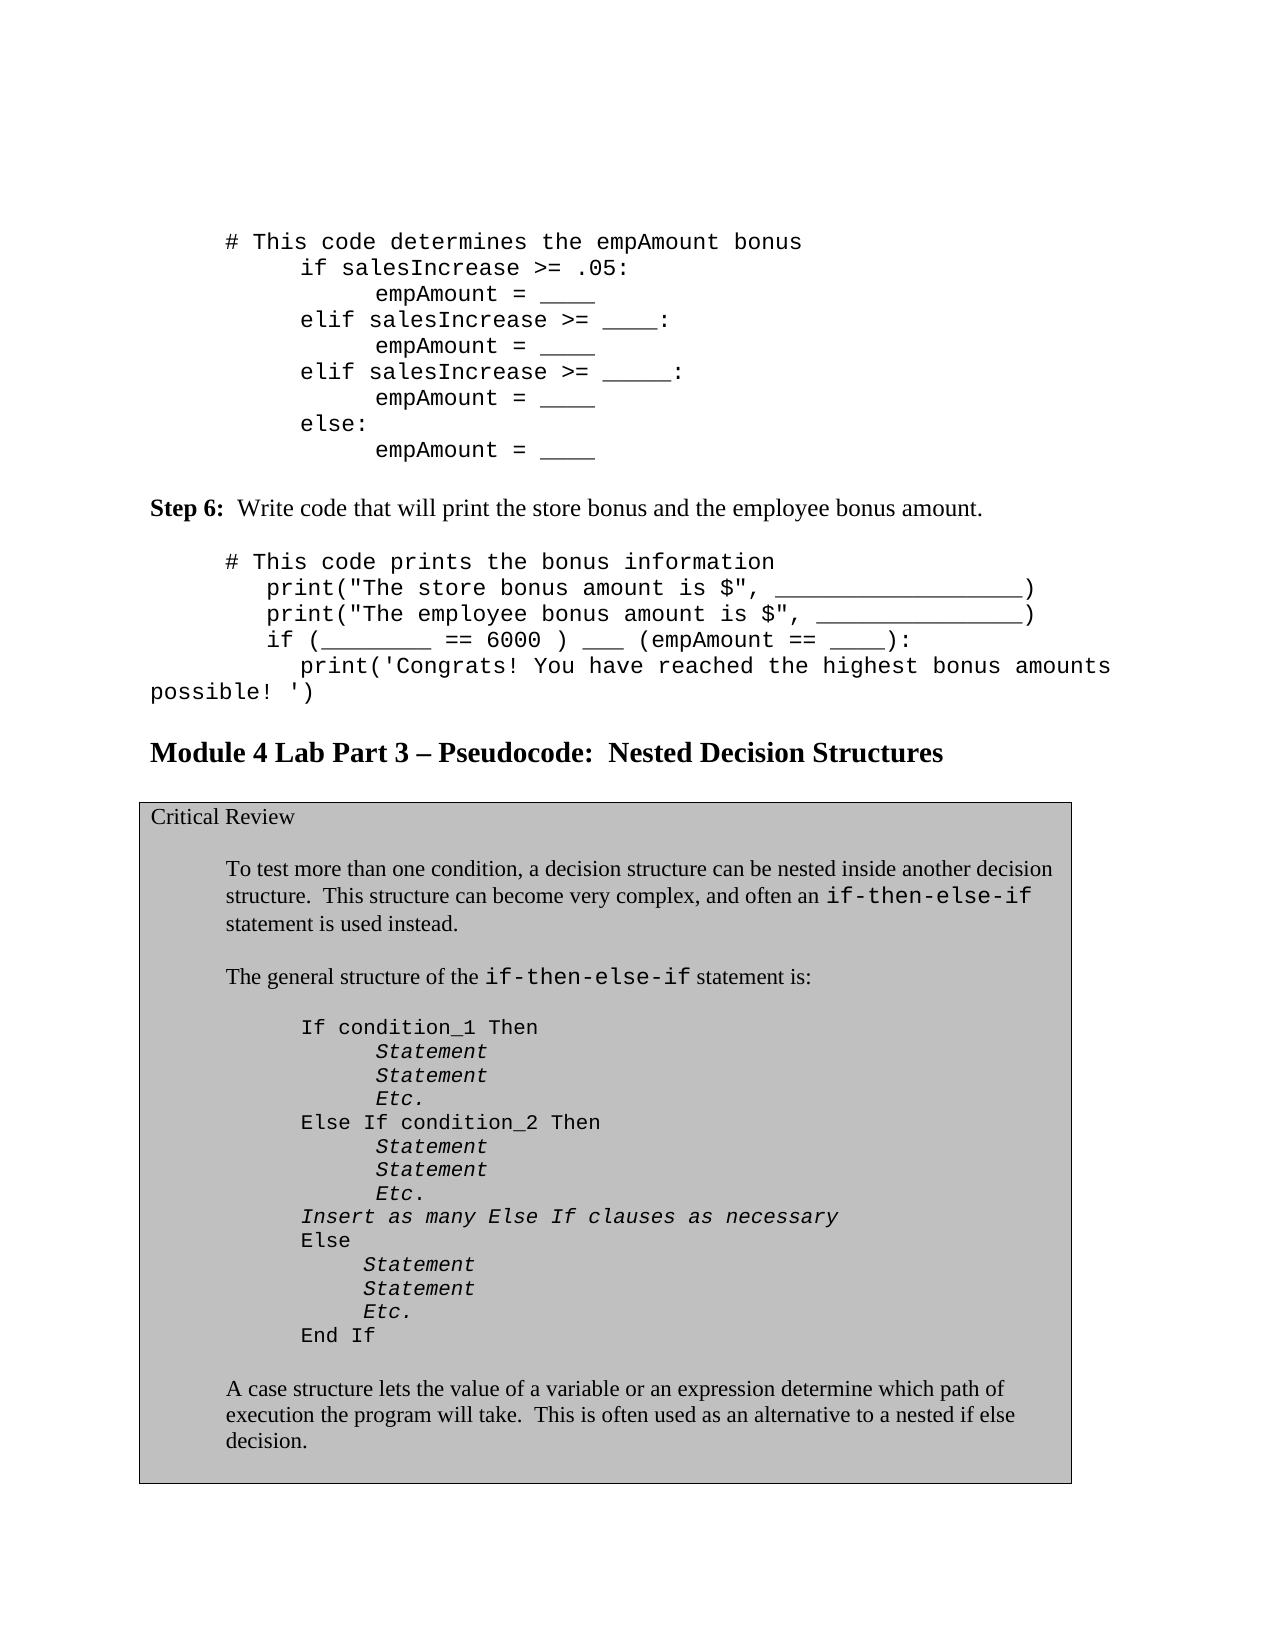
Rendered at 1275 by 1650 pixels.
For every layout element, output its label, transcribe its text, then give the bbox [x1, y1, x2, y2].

text else: [225, 412, 1125, 438]
text # This code determines the empAmount bonus [225, 231, 1125, 257]
text Module 4 Lab Part 3 – Pseudocode: Nested Decision Structures [150, 735, 1125, 768]
text print("The employee bonus amount is $", _______________) [225, 602, 1125, 628]
text empAmount = ____ [225, 386, 1125, 412]
text Step 6: Write code that will print the store bonus and the employee bonus amount. [150, 493, 1125, 522]
text print('Congrats! You have reached the highest bonus amounts possible! ') [150, 654, 1125, 706]
text empAmount = ____ [225, 282, 1125, 308]
text elif salesIncrease >= ____: [225, 308, 1125, 334]
text empAmount = ____ [225, 438, 1125, 464]
table_header Critical Review To test more than one condition, a decision structure can be nested inside another decision structure. This structure can become very complex, and often an if-then-else-if statement is used instead. The general structure of the if-then-else-if statement is: If condition_1 Then Statement Statement Etc. Else If condition_2 Then Statement Statement Etc. Insert as many Else If clauses as necessary Else Statement Statement Etc. End If A case structure lets the value of a variable or an expression determine which path of execution the program will take. This is often used as an alternative to a nested if else decision. [140, 803, 1071, 1483]
text if (________ == 6000 ) ___ (empAmount == ____): [150, 628, 1125, 654]
text print("The store bonus amount is $", __________________) [225, 576, 1125, 602]
text elif salesIncrease >= _____: [225, 360, 1125, 386]
text # This code prints the bonus information [225, 550, 1125, 576]
text if salesIncrease >= .05: [225, 257, 1125, 282]
text empAmount = ____ [225, 334, 1125, 360]
